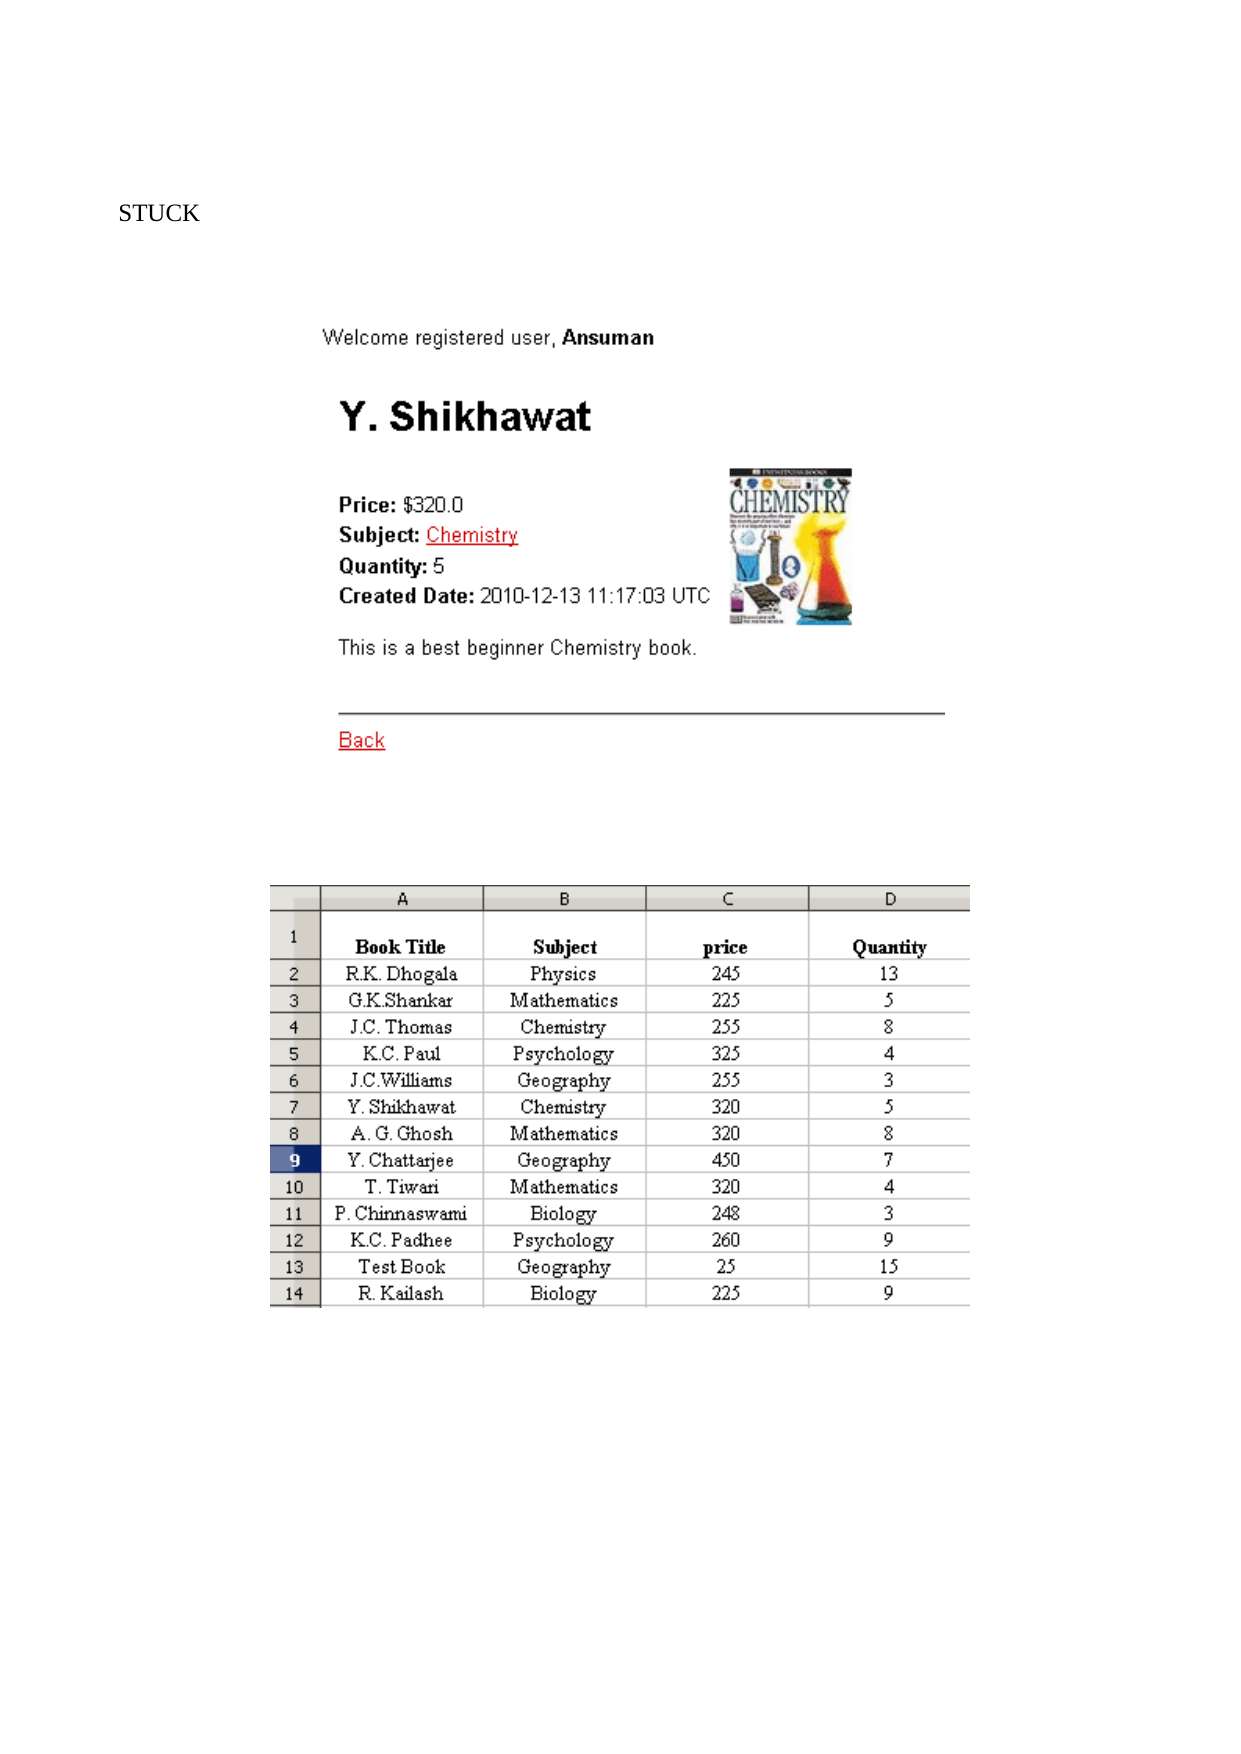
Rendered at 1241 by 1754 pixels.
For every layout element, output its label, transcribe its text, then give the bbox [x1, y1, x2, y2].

text STUCK [118, 198, 1122, 226]
picture [270, 885, 970, 1308]
picture [295, 312, 945, 771]
